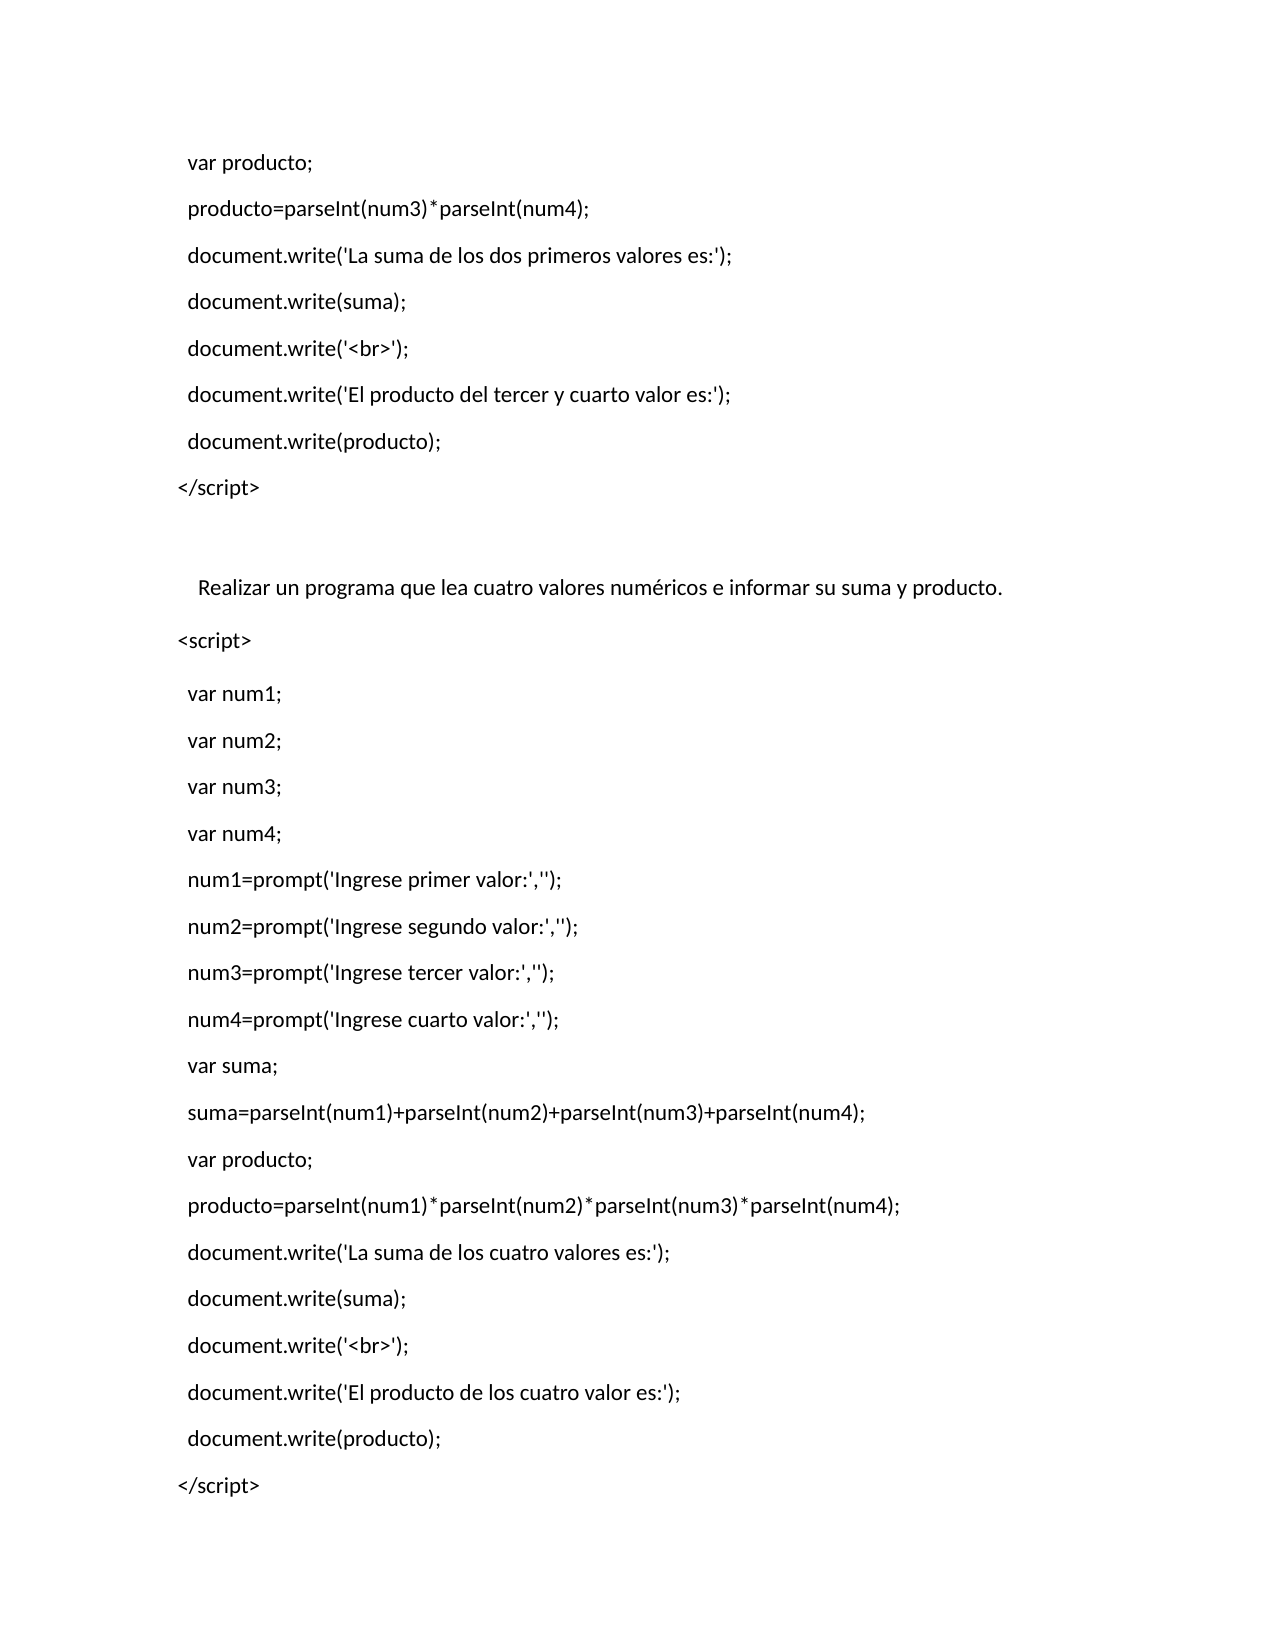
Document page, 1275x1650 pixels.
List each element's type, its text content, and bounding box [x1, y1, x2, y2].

text producto=parseInt(num3)*parseInt(num4); [177, 194, 1098, 222]
text document.write('El producto de los cuatro valor es:'); [177, 1378, 1098, 1406]
text document.write('La suma de los cuatro valores es:'); [177, 1238, 1098, 1266]
text document.write(producto); [177, 1424, 1098, 1452]
text </script> [177, 1471, 1098, 1499]
text <script> [177, 626, 1098, 654]
text document.write('<br>'); [177, 1331, 1098, 1359]
text var suma; [177, 1052, 1098, 1080]
text document.write(producto); [177, 427, 1098, 455]
text num2=prompt('Ingrese segundo valor:',''); [177, 912, 1098, 940]
text Realizar un programa que lea cuatro valores numéricos e informar su suma y producto. [177, 573, 1098, 601]
text num1=prompt('Ingrese primer valor:',''); [177, 865, 1098, 893]
text document.write('<br>'); [177, 334, 1098, 362]
text var num3; [177, 772, 1098, 800]
text </script> [177, 473, 1098, 502]
text document.write(suma); [177, 1284, 1098, 1312]
text document.write('El producto del tercer y cuarto valor es:'); [177, 380, 1098, 408]
text var num1; [177, 679, 1098, 707]
text num3=prompt('Ingrese tercer valor:',''); [177, 958, 1098, 987]
text var num2; [177, 726, 1098, 754]
text var producto; [177, 1145, 1098, 1173]
text producto=parseInt(num1)*parseInt(num2)*parseInt(num3)*parseInt(num4); [177, 1191, 1098, 1219]
text num4=prompt('Ingrese cuarto valor:',''); [177, 1005, 1098, 1033]
text var num4; [177, 819, 1098, 847]
text var producto; [177, 148, 1098, 176]
text suma=parseInt(num1)+parseInt(num2)+parseInt(num3)+parseInt(num4); [177, 1098, 1098, 1126]
text document.write('La suma de los dos primeros valores es:'); [177, 241, 1098, 269]
text document.write(suma); [177, 287, 1098, 315]
